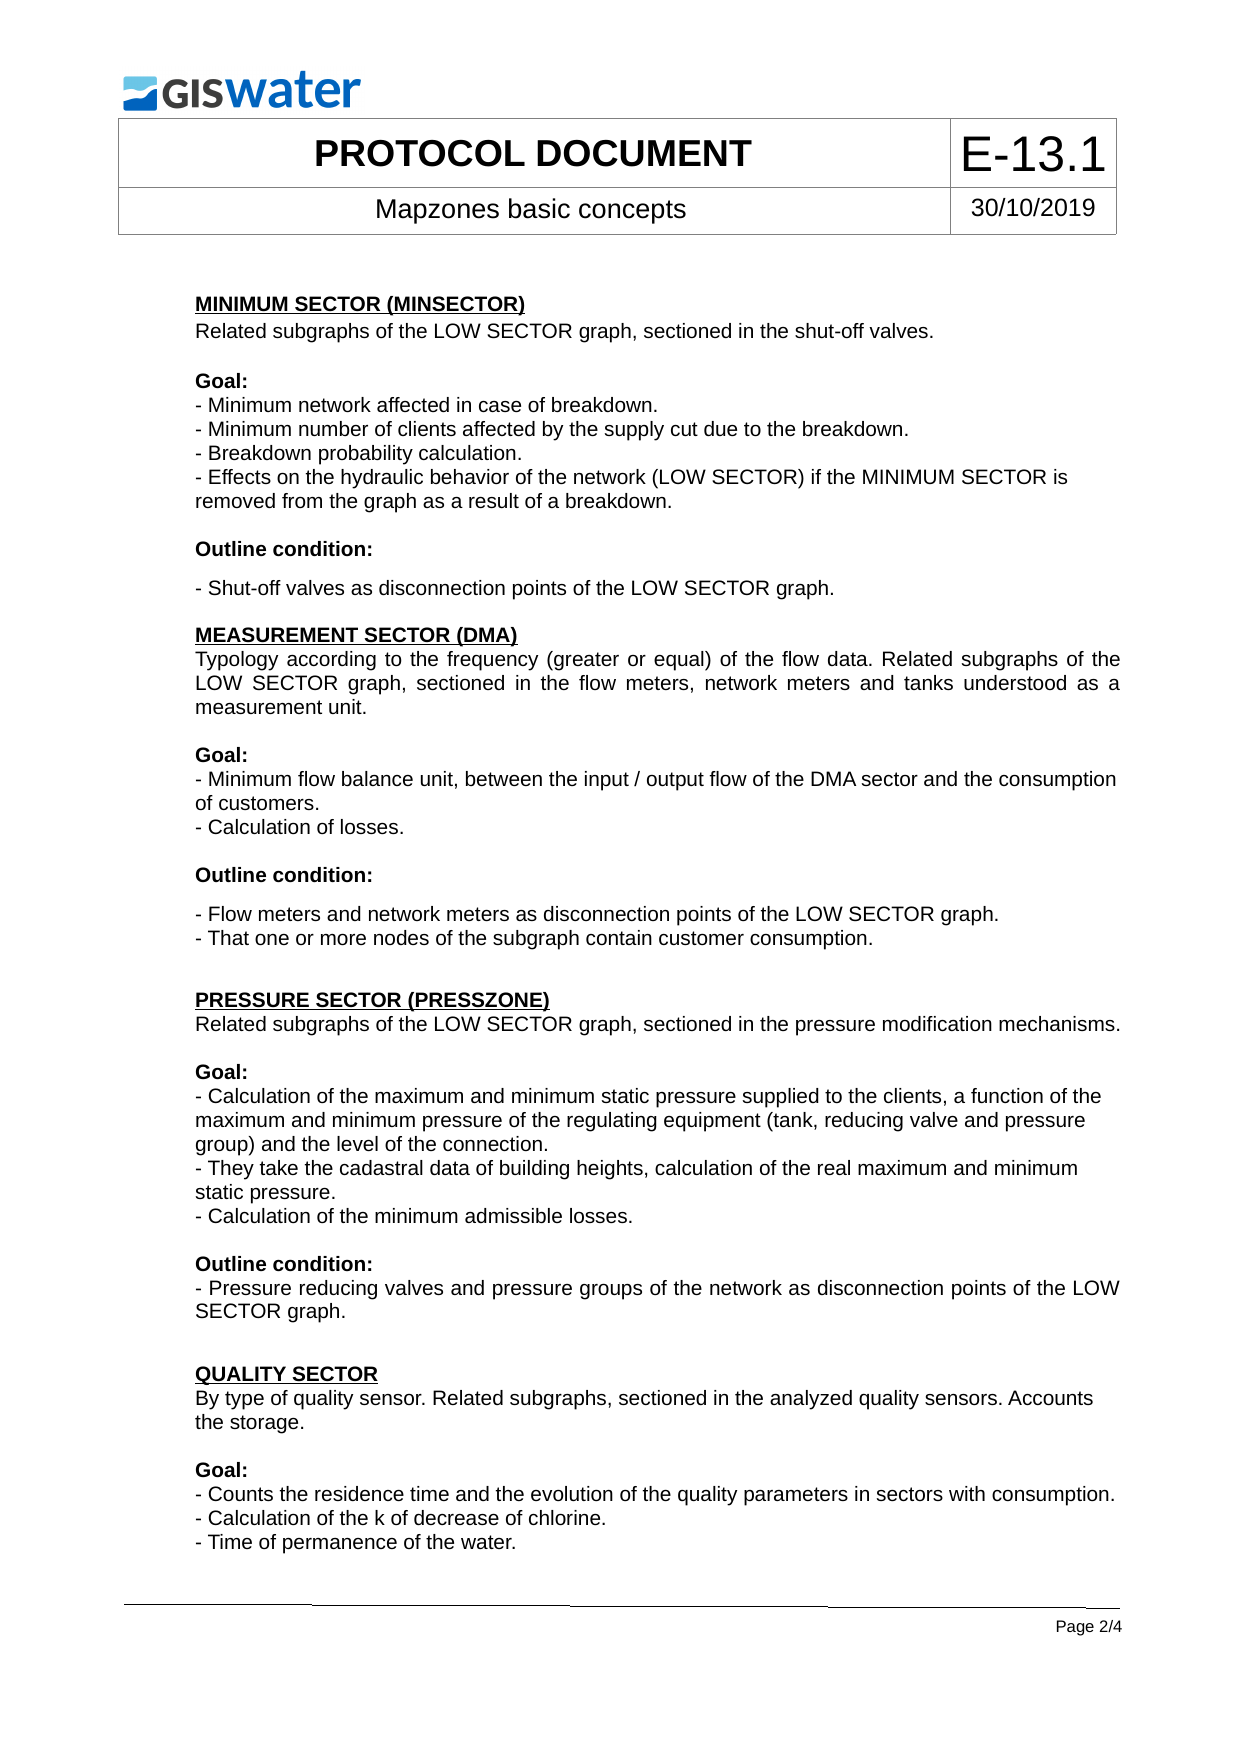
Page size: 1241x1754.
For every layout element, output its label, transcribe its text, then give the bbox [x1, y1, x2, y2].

text - Shut-off valves as disconnection points of the LOW SECTOR graph. [195, 575, 1122, 599]
text - Calculation of the maximum and minimum static pressure supplied to the clients, a function of the maximum and minimum pressure of the regulating equipment (tank, reducing valve and pressure group) and the level of the connection. - They take the cadastral data of building heights, calculation of the real maximum and minimum static pressure. [195, 1084, 1122, 1203]
text MEASUREMENT SECTOR (DMA) [195, 599, 1122, 647]
text Outline condition: [195, 1251, 1122, 1275]
text Goal: [195, 1434, 1122, 1482]
text - That one or more nodes of the subgraph contain customer consumption. [195, 925, 1122, 949]
text QUALITY SECTOR [195, 1362, 1122, 1386]
text - Calculation of the k of decrease of chlorine. [195, 1506, 1122, 1529]
text - Effects on the hydraulic behavior of the network (LOW SECTOR) if the MINIMUM SECTOR is removed from the graph as a result of a breakdown. Outline condition: [195, 465, 1122, 561]
picture [119, 66, 365, 115]
text - Minimum network affected in case of breakdown. [195, 393, 1122, 417]
text - Time of permanence of the water. [195, 1529, 1122, 1553]
text Related subgraphs of the LOW SECTOR graph, sectioned in the pressure modification mechanisms. Goal: [195, 1012, 1122, 1084]
text Related subgraphs of the LOW SECTOR graph, sectioned in the shut-off valves. [195, 318, 1122, 342]
text - Flow meters and network meters as disconnection points of the LOW SECTOR graph. [195, 901, 1122, 925]
text By type of quality sensor. Related subgraphs, sectioned in the analyzed quality sensors. Accounts the storage. [195, 1386, 1122, 1434]
text PRESSURE SECTOR (PRESSZONE) [195, 988, 1122, 1012]
text MINIMUM SECTOR (MINSECTOR) [195, 292, 1122, 316]
text - Minimum flow balance unit, between the input / output flow of the DMA sector and the consumption of customers. - Calculation of losses. Outline condition: [195, 767, 1122, 887]
text - Minimum number of clients affected by the supply cut due to the breakdown. [195, 417, 1122, 441]
text - Counts the residence time and the evolution of the quality parameters in sectors with consumption. [195, 1482, 1122, 1506]
text Goal: [195, 719, 1122, 767]
text Typology according to the frequency (greater or equal) of the flow data. Related subgraphs of the LOW SECTOR graph, sectioned in the flow meters, network meters and tanks understood as a measurement unit. [195, 647, 1122, 719]
text - Breakdown probability calculation. [195, 441, 1122, 465]
text - Calculation of the minimum admissible losses. [195, 1203, 1122, 1251]
text Goal: [195, 345, 1122, 393]
text - Pressure reducing valves and pressure groups of the network as disconnection points of the LOW SECTOR graph. [195, 1275, 1122, 1323]
